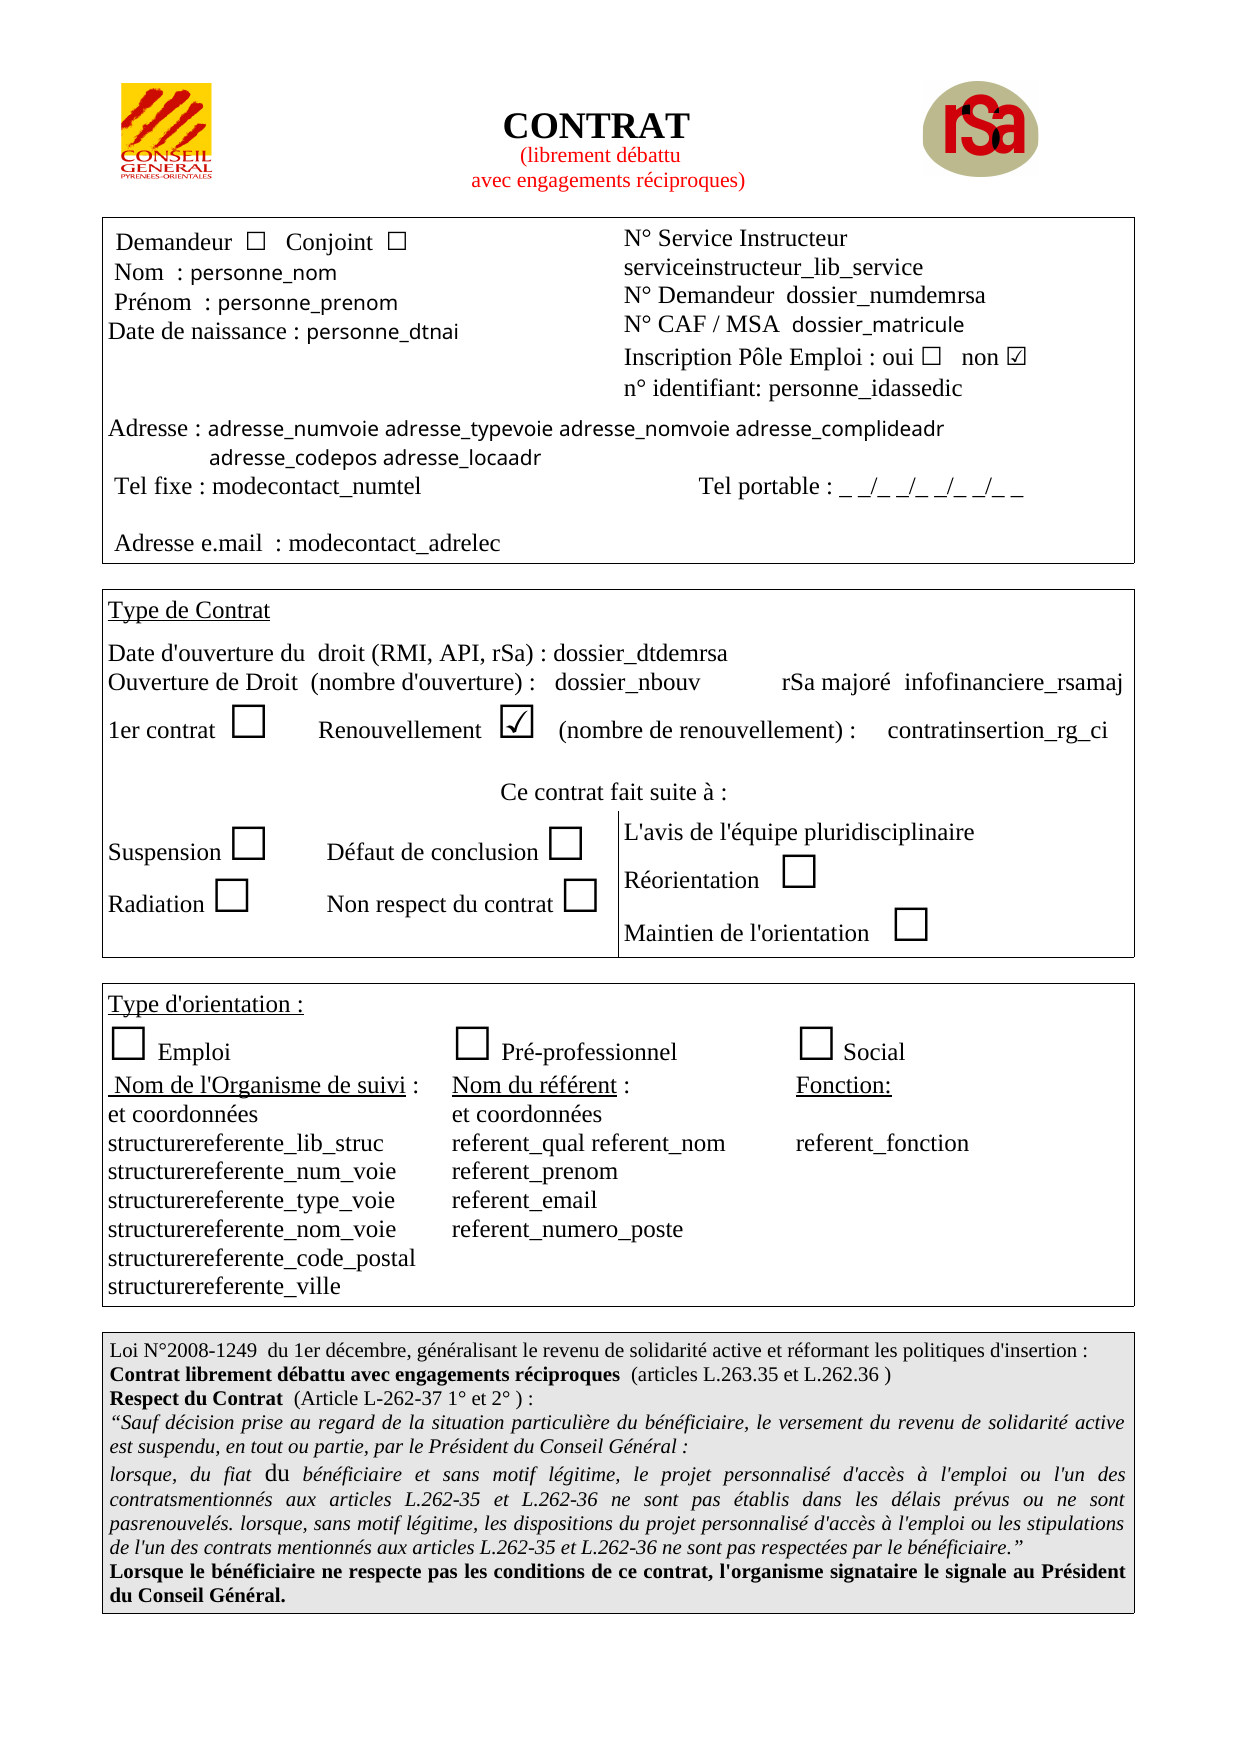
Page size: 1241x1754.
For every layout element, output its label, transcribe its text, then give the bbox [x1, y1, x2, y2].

table_cell [618, 1307, 1134, 1332]
table_cell [618, 564, 1134, 589]
table_header N° Service Instructeur serviceinstructeur_lib_service N° Demandeur dossier_numdemrsa N° CAF / MSA dossier_matricule Inscription Pôle Emploi : oui ☐ non ☑ n° identifiant: personne_idassedic [618, 218, 1134, 407]
table_cell ☐ Pré-professionnel Nom du référent : et coordonnées referent_qual referent_nom referent_prenom referent_email referent_numero_poste [446, 984, 790, 1306]
table_cell [102, 564, 618, 589]
table_cell [618, 958, 1134, 983]
table_cell Défaut de conclusion ☐ Non respect du contrat ☐ [321, 811, 618, 957]
table_cell [102, 1307, 618, 1332]
table_cell ☐ Social Fonction: referent_fonction [790, 984, 1134, 1306]
table_cell Suspension ☐ Radiation ☐ [103, 811, 321, 957]
table_cell [102, 958, 618, 983]
table_cell Type de Contrat Date d'ouverture du droit (RMI, API, rSa) : dossier_dtdemrsa Ouverture de Droit (nombre d'ouverture) : dossier_nbouv rSa majoré infofinanciere_rsamaj 1er contrat ☐ Renouvellement ☑ (nombre de renouvellement) : contratinsertion_rg_ci Ce contrat fait suite à : [103, 590, 1134, 811]
table_cell Adresse : adresse_numvoie adresse_typevoie adresse_nomvoie adresse_complideadr adresse_codepos adresse_locaadr Tel fixe : modecontact_numtel Tel portable : _ _/_ _/_ _/_ _/_ _ Adresse e.mail : modecontact_adrelec [103, 408, 1134, 563]
table_cell Type d'orientation : ☐ Emploi Nom de l'Organisme de suivi : et coordonnées structurereferente_lib_struc structurereferente_num_voie structurereferente_type_voie structurereferente_nom_voie structurereferente_code_postal structurereferente_ville [103, 984, 446, 1306]
picture [120, 83, 213, 180]
table_cell L'avis de l'équipe pluridisciplinaire Réorientation ☐ Maintien de l'orientation ☐ [619, 811, 1134, 957]
table_cell Loi N°2008-1249 du 1er décembre, généralisant le revenu de solidarité active et réformant les politiques d'insertion : Contrat librement débattu avec engagements réciproques (articles L.263.35 et L.262.36 ) Respect du Contrat (Article L-262-37 1° et 2° ) : “Sauf décision prise au regard de la situation particulière du bénéficiaire, le versement du revenu de solidarité active est suspendu, en tout ou partie, par le Président du Conseil Général : lorsque, du fiat du bénéficiaire et sans motif légitime, le projet personnalisé d'accès à l'emploi ou l'un des contratsmentionnés aux articles L.262-35 et L.262-36 ne sont pas établis dans les délais prévus ou ne sont pasrenouvelés. lorsque, sans motif légitime, les dispositions du projet personnalisé d'accès à l'emploi ou les stipulations de l'un des contrats mentionnés aux articles L.262-35 et L.262-36 ne sont pas respectées par le bénéficiaire.” Lorsque le bénéficiaire ne respecte pas les conditions de ce contrat, l'organisme signataire le signale au Président du Conseil Général. [103, 1333, 1134, 1613]
table_header Demandeur ☐ Conjoint ☐ Nom : personne_nom Prénom : personne_prenom Date de naissance : personne_dtnai [103, 218, 618, 407]
